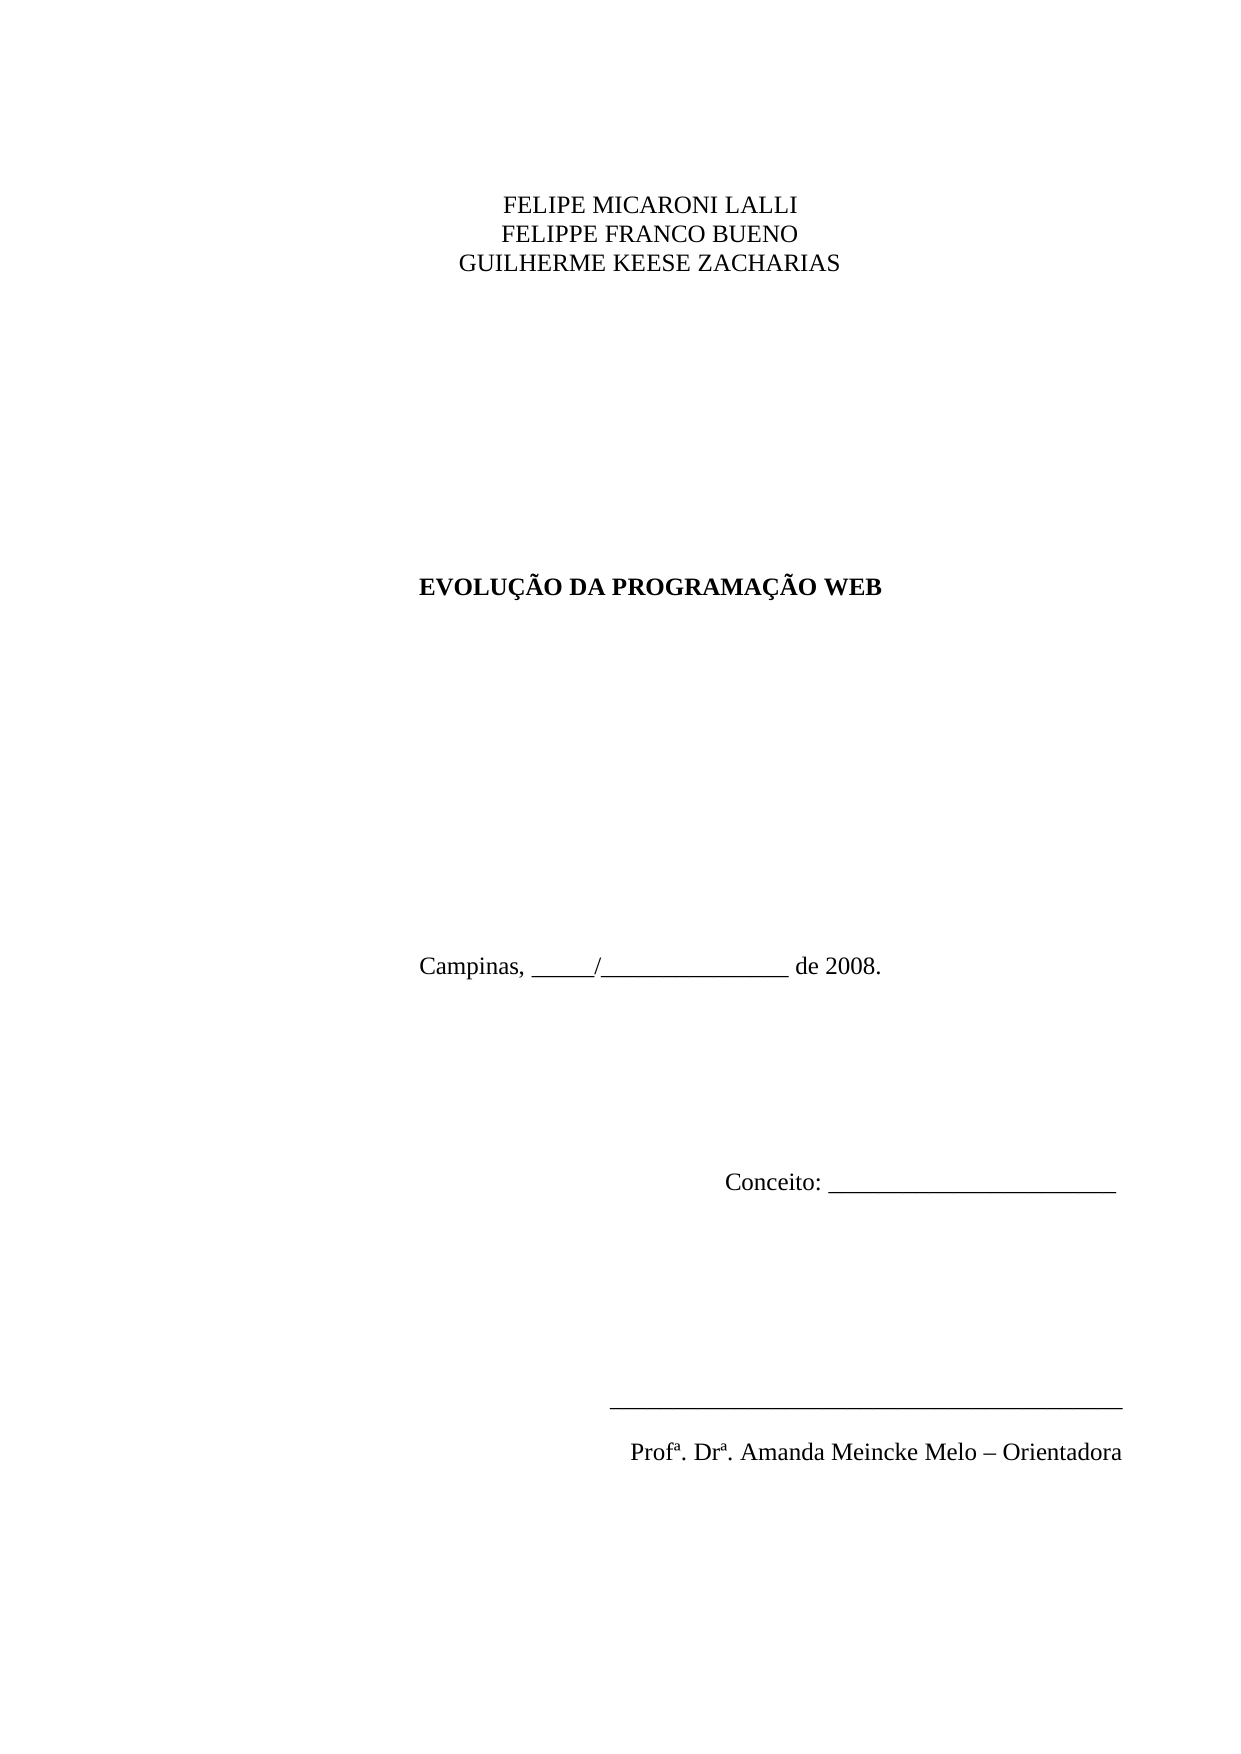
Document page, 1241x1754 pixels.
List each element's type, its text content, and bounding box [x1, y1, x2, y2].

text Evolução da Programação Web [177, 572, 1122, 601]
text Campinas, _____/_______________ de 2008. [177, 951, 1122, 980]
text _________________________________________ [177, 1383, 1122, 1412]
text FELIPE MICARONI LALLI FELIPPE FRANCO BUENO GUILHERME KEESE ZACHARIAS [177, 190, 1122, 277]
text Conceito: _______________________ [177, 1167, 1122, 1196]
text Profª. Drª. Amanda Meincke Melo – Orientadora [177, 1437, 1122, 1466]
